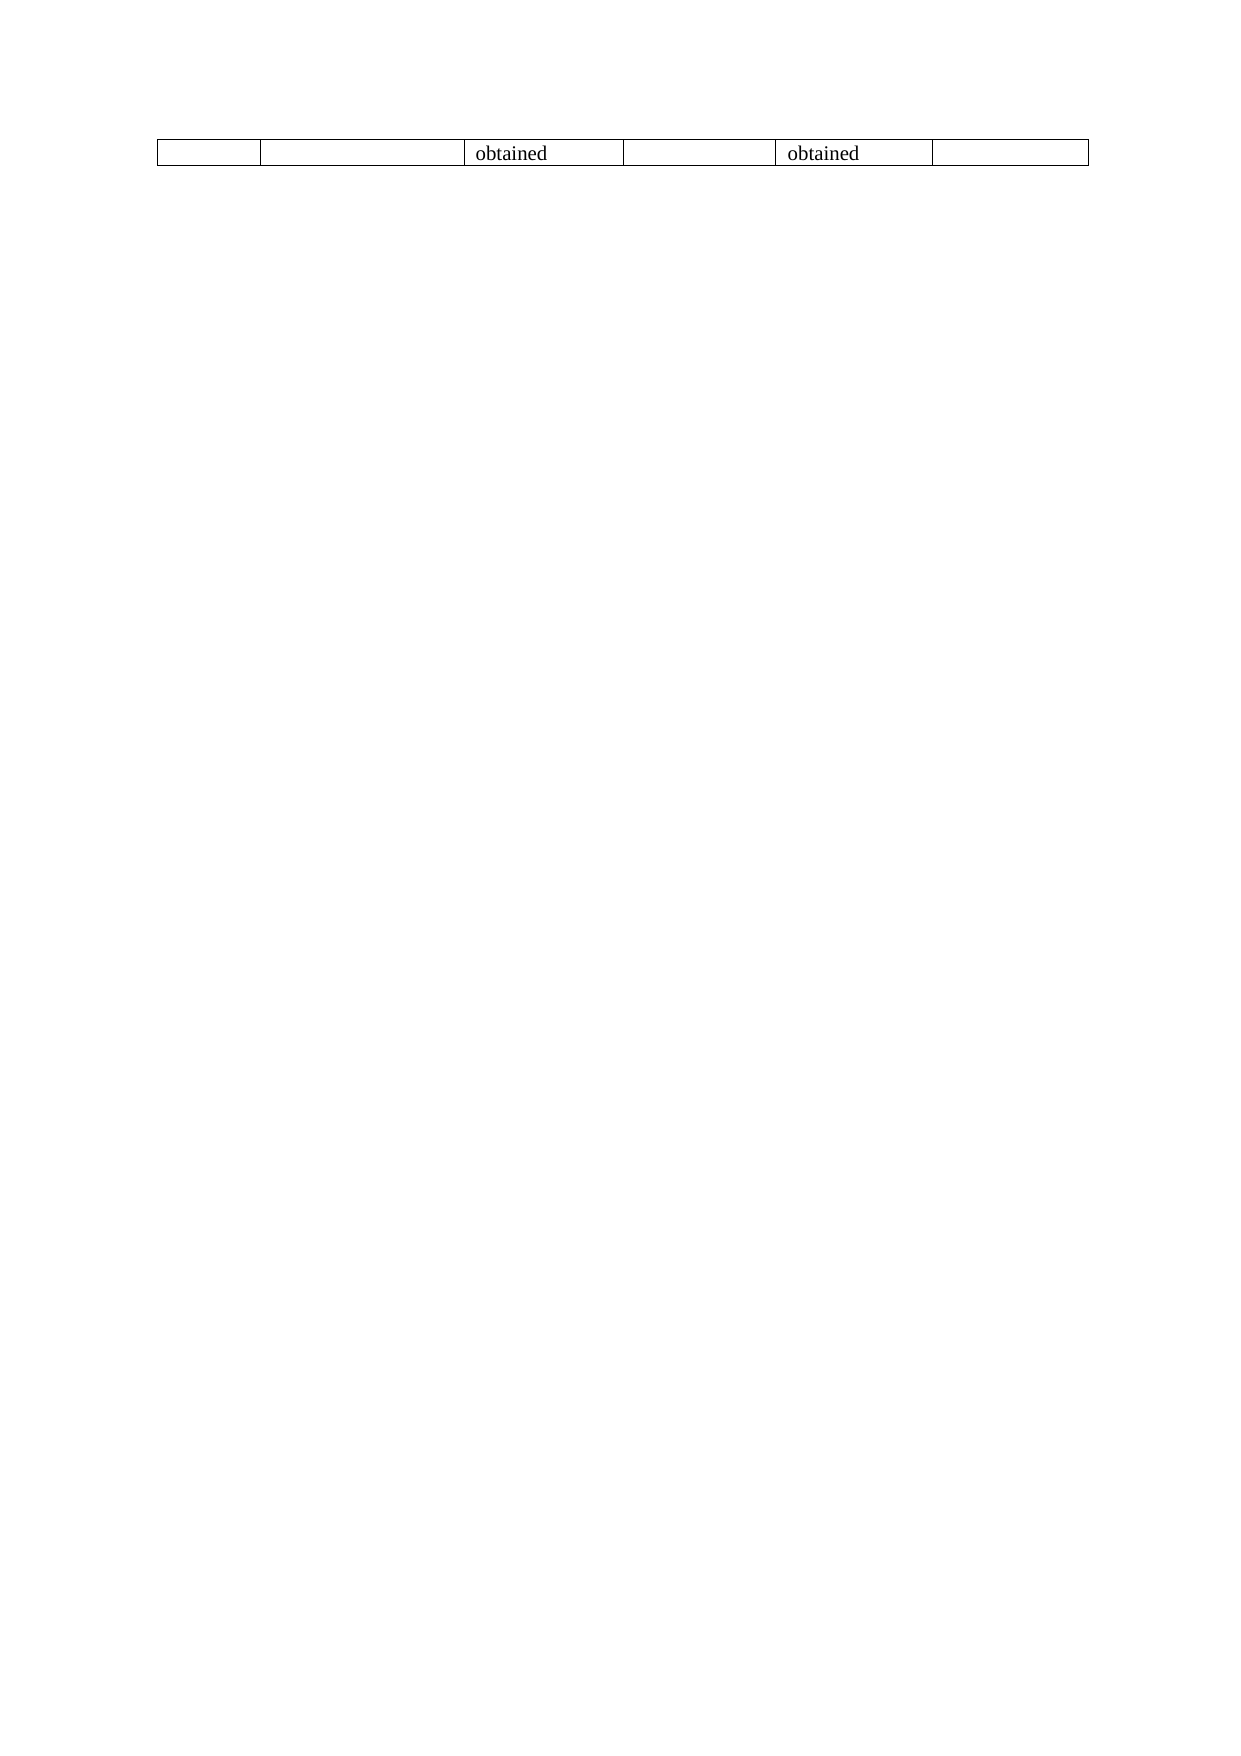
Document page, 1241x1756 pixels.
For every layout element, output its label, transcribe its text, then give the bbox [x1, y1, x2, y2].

table_cell [261, 140, 464, 164]
table_cell obtained [465, 140, 623, 164]
table_cell [624, 140, 775, 164]
table_cell [933, 140, 1088, 164]
table_cell [158, 140, 260, 164]
table_cell obtained [776, 140, 932, 164]
